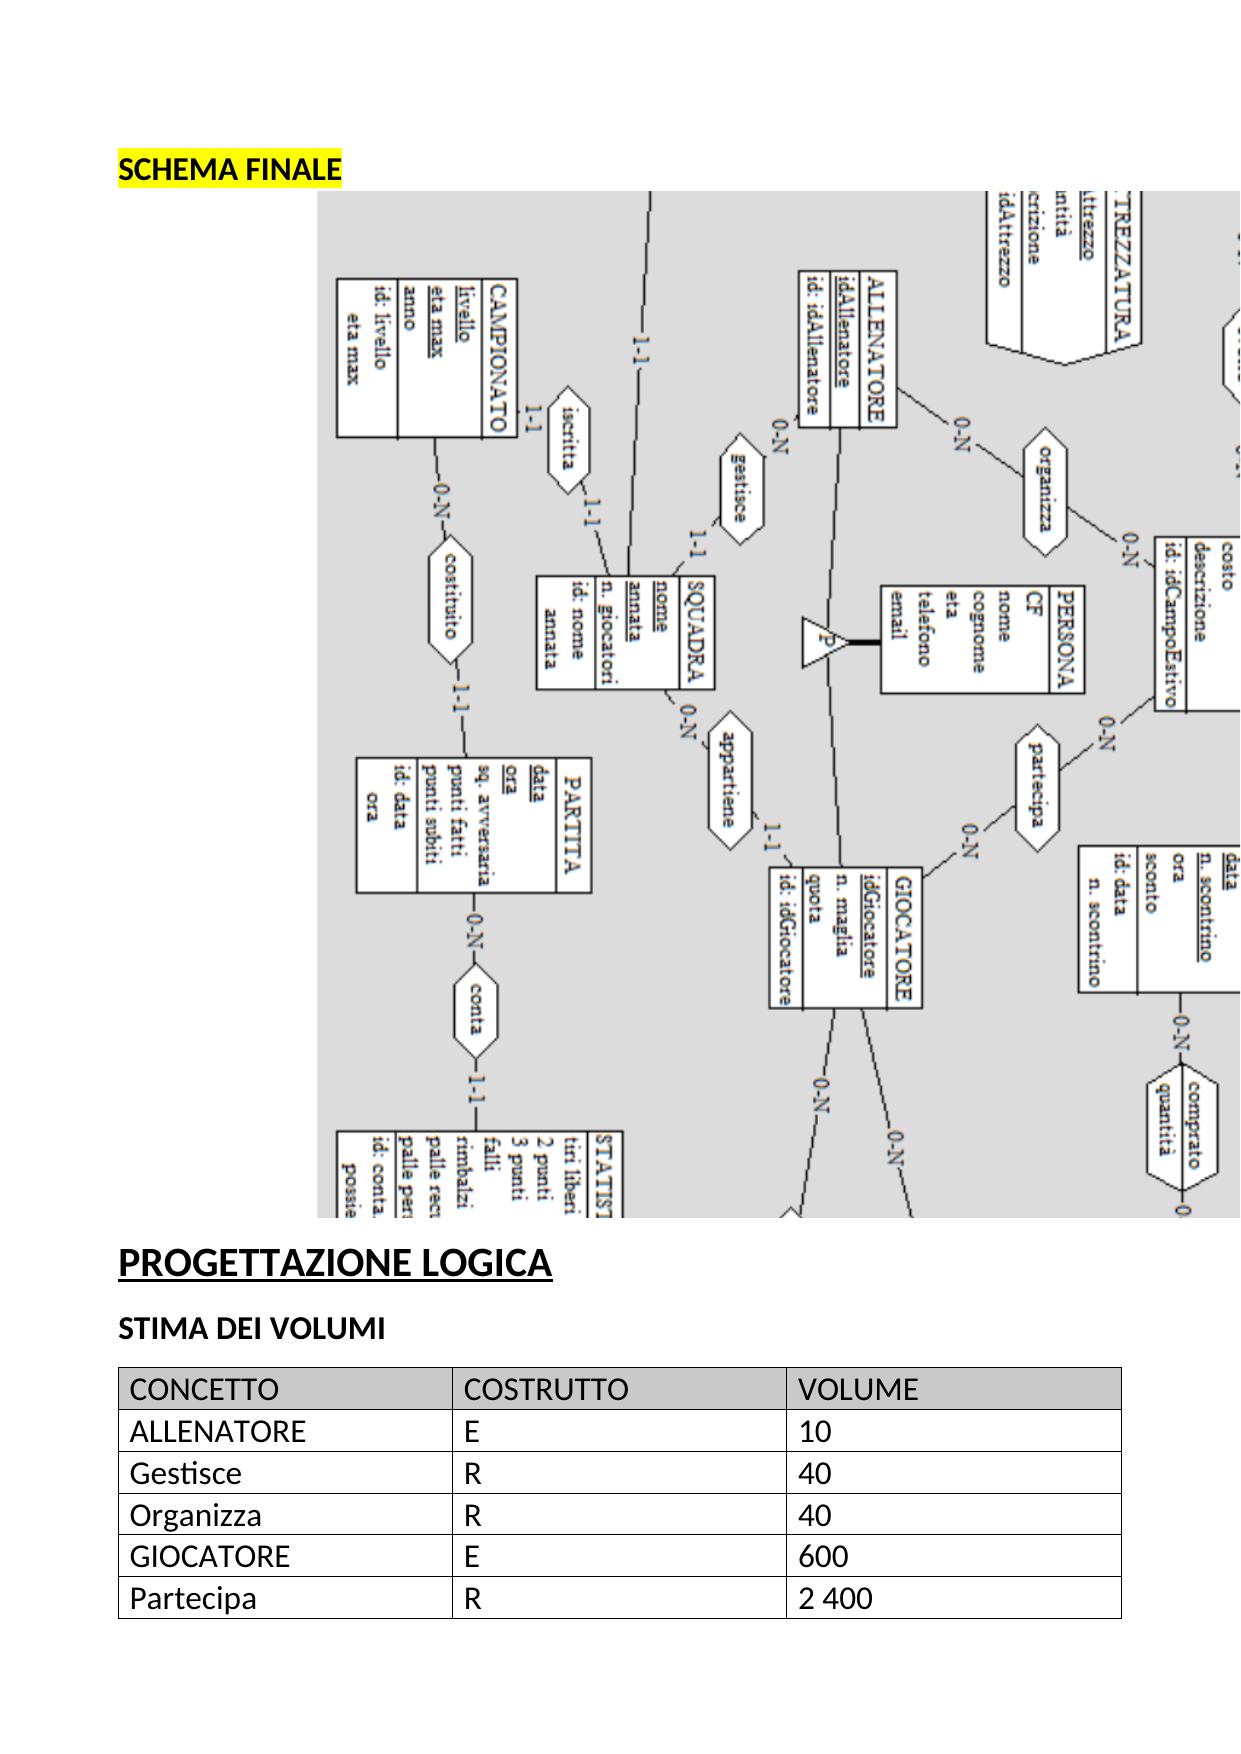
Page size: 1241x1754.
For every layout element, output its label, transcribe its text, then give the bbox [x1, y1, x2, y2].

table_header CONCETTO [119, 1368, 452, 1409]
table_cell E [453, 1535, 786, 1576]
table_cell Partecipa [119, 1577, 452, 1618]
table_cell GIOCATORE [119, 1535, 452, 1576]
table_cell R [453, 1577, 786, 1618]
table_cell 40 [787, 1494, 1121, 1534]
table_cell R [453, 1494, 786, 1534]
text SCHEMA FINALE [118, 148, 1122, 1217]
text PROGETTAZIONE LOGICA [118, 1236, 1122, 1287]
table_cell 10 [787, 1410, 1121, 1451]
table_header VOLUME [787, 1368, 1121, 1409]
table_cell ALLENATORE [119, 1410, 452, 1451]
table_cell 2 400 [787, 1577, 1121, 1618]
table_cell Gestisce [119, 1452, 452, 1493]
table_cell R [453, 1452, 786, 1493]
table_cell 40 [787, 1452, 1121, 1493]
text STIMA DEI VOLUMI [118, 1307, 1122, 1348]
table_cell 600 [787, 1535, 1121, 1576]
table_cell Organizza [119, 1494, 452, 1534]
table_header COSTRUTTO [453, 1368, 786, 1409]
table_cell E [453, 1410, 786, 1451]
